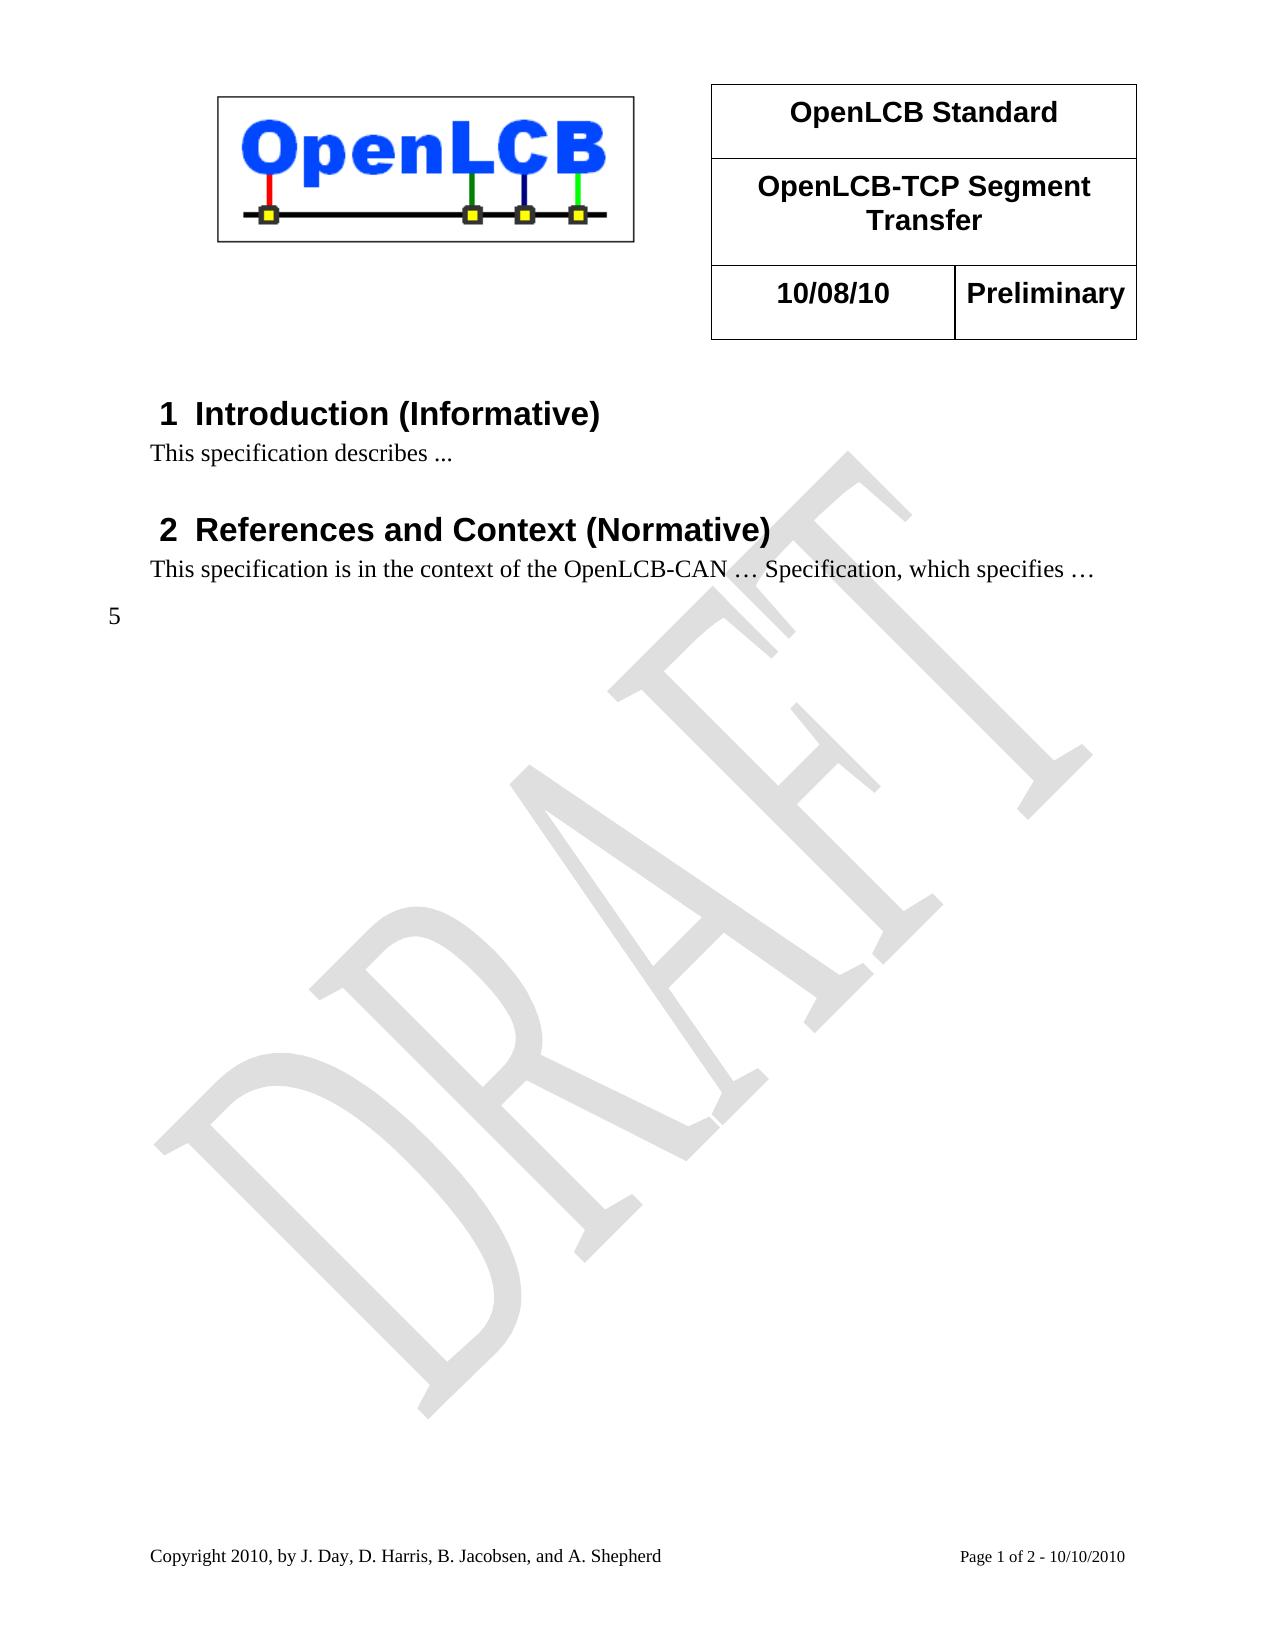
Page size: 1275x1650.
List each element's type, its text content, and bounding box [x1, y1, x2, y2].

picture [216, 95, 636, 244]
text This specification is in the context of the OpenLCB-CAN … Specification, which specifies … [758, 554, 835, 583]
subtitle [815, 510, 1125, 548]
text This specification describes ... [150, 438, 1125, 467]
text This specification is in the context of the OpenLCB-CAN … Specification, which specifies … [849, 554, 1125, 583]
subtitle References and Context (Normative) [150, 510, 787, 548]
subtitle Introduction (Informative) [150, 393, 1125, 432]
text This specification is in the context of the OpenLCB-CAN … Specification, which specifies … [150, 554, 743, 583]
